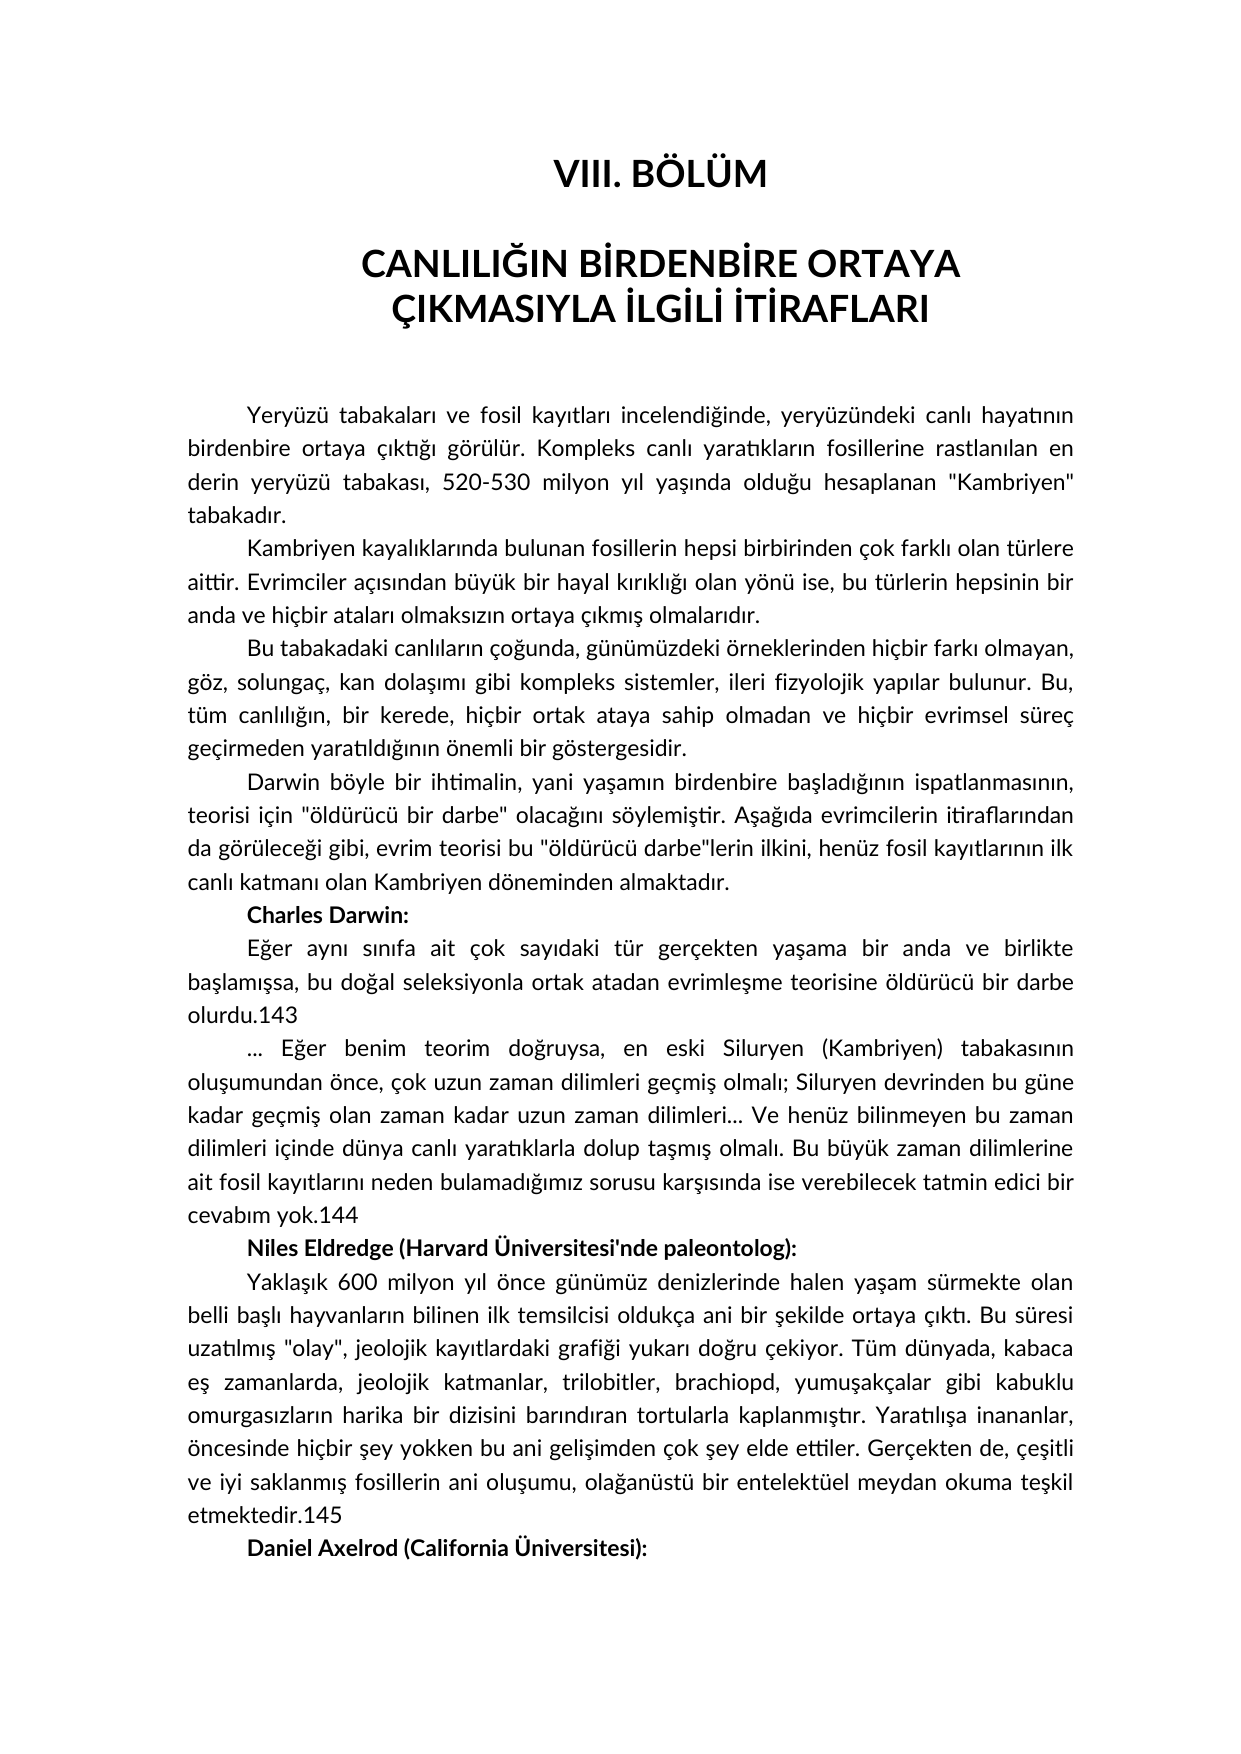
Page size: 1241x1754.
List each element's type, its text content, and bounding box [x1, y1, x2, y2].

text Yeryüzü tabakaları ve fosil kayıtları incelendiğinde, yeryüzündeki canlı hayatının birdenbire ortaya çıktığı görülür. Kompleks canlı yaratıkların fosillerine rastlanılan en derin yeryüzü tabakası, 520-530 milyon yıl yaşında olduğu hesaplanan "Kambriyen" tabakadır. [187, 397, 1075, 530]
text Niles Eldredge (Harvard Üniversitesi'nde paleontolog): [187, 1230, 1075, 1263]
text Daniel Axelrod (California Üniversitesi): [187, 1530, 1075, 1563]
text Kambriyen kayalıklarında bulunan fosillerin hepsi birbirinden çok farklı olan türlere aittir. Evrimciler açısından büyük bir hayal kırıklığı olan yönü ise, bu türlerin hepsinin bir anda ve hiçbir ataları olmaksızın ortaya çıkmış olmalarıdır. [187, 530, 1075, 630]
text Bu tabakadaki canlıların çoğunda, günümüzdeki örneklerinden hiçbir farkı olmayan, göz, solungaç, kan dolaşımı gibi kompleks sistemler, ileri fizyolojik yapılar bulunur. Bu, tüm canlılığın, bir kerede, hiçbir ortak ataya sahip olmadan ve hiçbir evrimsel süreç geçirmeden yaratıldığının önemli bir göstergesidir. [187, 630, 1075, 763]
text Eğer aynı sınıfa ait çok sayıdaki tür gerçekten yaşama bir anda ve birlikte başlamışsa, bu doğal seleksiyonla ortak atadan evrimleşme teorisine öldürücü bir darbe olurdu.143 [187, 930, 1075, 1030]
text ... Eğer benim teorim doğruysa, en eski Siluryen (Kambriyen) tabakasının oluşumundan önce, çok uzun zaman dilimleri geçmiş olmalı; Siluryen devrinden bu güne kadar geçmiş olan zaman kadar uzun zaman dilimleri... Ve henüz bilinmeyen bu zaman dilimleri içinde dünya canlı yaratıklarla dolup taşmış olmalı. Bu büyük zaman dilimlerine ait fosil kayıtlarını neden bulamadığımız sorusu karşısında ise verebilecek tatmin edici bir cevabım yok.144 [187, 1030, 1075, 1230]
text Darwin böyle bir ihtimalin, yani yaşamın birdenbire başladığının ispatlanmasının, teorisi için "öldürücü bir darbe" olacağını söylemiştir. Aşağıda evrimcilerin itiraflarından da görüleceği gibi, evrim teorisi bu "öldürücü darbe"lerin ilkini, henüz fosil kayıtlarının ilk canlı katmanı olan Kambriyen döneminden almaktadır. [187, 763, 1075, 897]
subtitle CANLILIĞIN BİRDENBİRE ORTAYA ÇIKMASIYLA İLGİLİ İTİRAFLARI [247, 240, 1075, 330]
text Charles Darwin: [187, 897, 1075, 930]
subtitle VIII. BÖLÜM [187, 150, 1075, 195]
text Yaklaşık 600 milyon yıl önce günümüz denizlerinde halen yaşam sürmekte olan belli başlı hayvanların bilinen ilk temsilcisi oldukça ani bir şekilde ortaya çıktı. Bu süresi uzatılmış "olay", jeolojik kayıtlardaki grafiği yukarı doğru çekiyor. Tüm dünyada, kabaca eş zamanlarda, jeolojik katmanlar, trilobitler, brachiopd, yumuşakçalar gibi kabuklu omurgasızların harika bir dizisini barındıran tortularla kaplanmıştır. Yaratılışa inananlar, öncesinde hiçbir şey yokken bu ani gelişimden çok şey elde ettiler. Gerçekten de, çeşitli ve iyi saklanmış fosillerin ani oluşumu, olağanüstü bir entelektüel meydan okuma teşkil etmektedir.145 [187, 1263, 1075, 1530]
